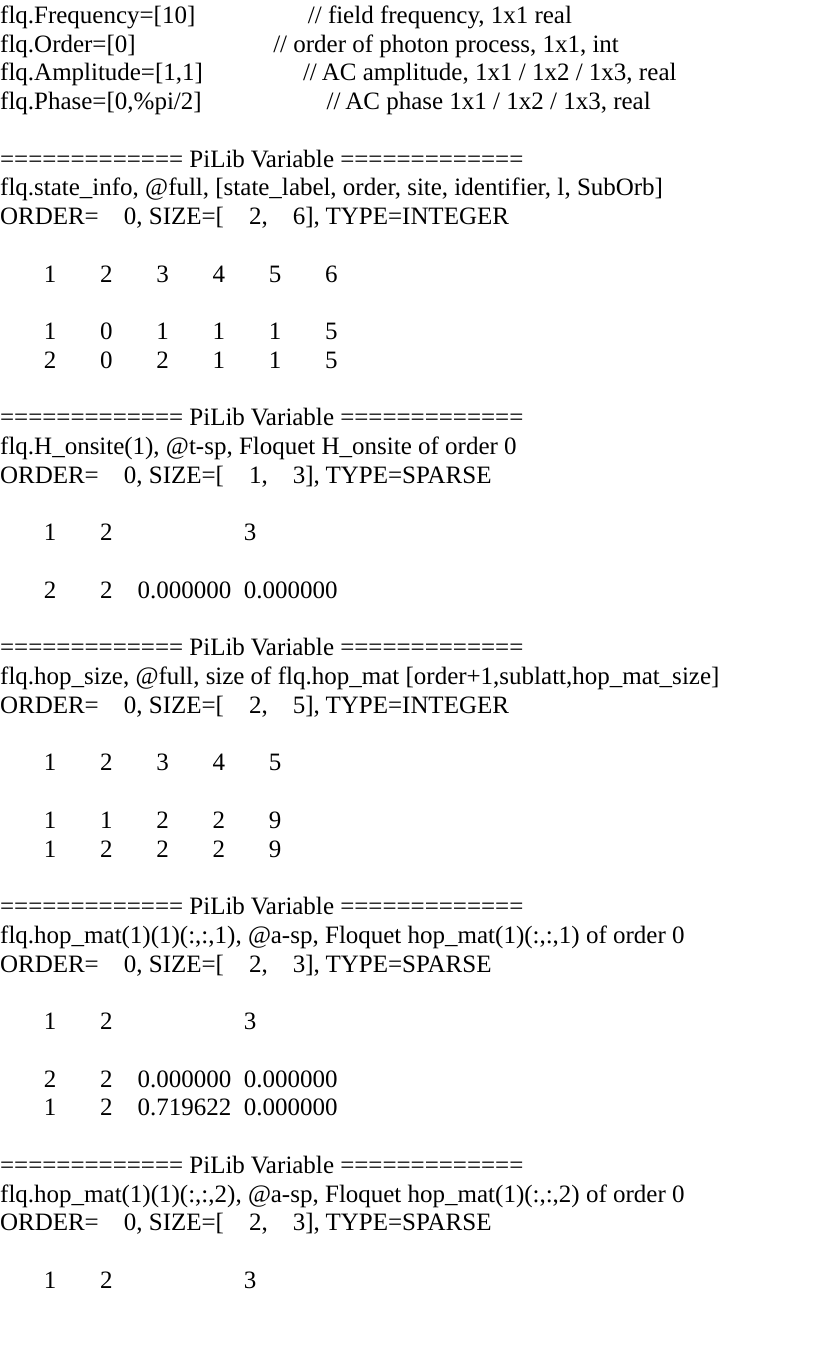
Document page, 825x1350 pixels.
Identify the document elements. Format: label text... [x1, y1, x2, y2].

text 1 2 2 2 9 [0, 834, 825, 862]
text ============= PiLib Variable ============= [0, 891, 825, 920]
text 2 2 0.000000 0.000000 [0, 1064, 825, 1092]
text 1 2 3 4 5 [0, 747, 825, 776]
text flq.state_info, @full, [state_label, order, site, identifier, l, SubOrb] [0, 172, 825, 201]
text 1 0 1 1 1 5 [0, 316, 825, 345]
text flq.Phase=[0,%pi/2] // AC phase 1x1 / 1x2 / 1x3, real [0, 86, 825, 115]
text 1 2 3 [0, 1006, 825, 1035]
text flq.Frequency=[10] // field frequency, 1x1 real [0, 0, 825, 29]
text ORDER= 0, SIZE=[ 2, 3], TYPE=SPARSE [0, 1207, 825, 1236]
text 1 2 3 4 5 6 [0, 259, 825, 287]
text ============= PiLib Variable ============= [0, 1150, 825, 1179]
text flq.hop_size, @full, size of flq.hop_mat [order+1,sublatt,hop_mat_size] [0, 661, 825, 690]
text ORDER= 0, SIZE=[ 2, 3], TYPE=SPARSE [0, 949, 825, 977]
text ORDER= 0, SIZE=[ 2, 6], TYPE=INTEGER [0, 201, 825, 230]
text flq.Amplitude=[1,1] // AC amplitude, 1x1 / 1x2 / 1x3, real [0, 57, 825, 86]
text 2 2 0.000000 0.000000 [0, 575, 825, 604]
text flq.hop_mat(1)(1)(:,:,2), @a-sp, Floquet hop_mat(1)(:,:,2) of order 0 [0, 1179, 825, 1207]
text flq.Order=[0] // order of photon process, 1x1, int [0, 29, 825, 57]
text 2 0 2 1 1 5 [0, 345, 825, 374]
text ============= PiLib Variable ============= [0, 144, 825, 172]
text ============= PiLib Variable ============= [0, 402, 825, 431]
text 1 2 3 [0, 517, 825, 546]
text 1 2 0.719622 0.000000 [0, 1092, 825, 1121]
text 1 1 2 2 9 [0, 805, 825, 834]
text ORDER= 0, SIZE=[ 2, 5], TYPE=INTEGER [0, 690, 825, 719]
text flq.hop_mat(1)(1)(:,:,1), @a-sp, Floquet hop_mat(1)(:,:,1) of order 0 [0, 920, 825, 949]
text 1 2 3 [0, 1265, 825, 1294]
text ============= PiLib Variable ============= [0, 632, 825, 661]
text ORDER= 0, SIZE=[ 1, 3], TYPE=SPARSE [0, 460, 825, 489]
text flq.H_onsite(1), @t-sp, Floquet H_onsite of order 0 [0, 431, 825, 460]
